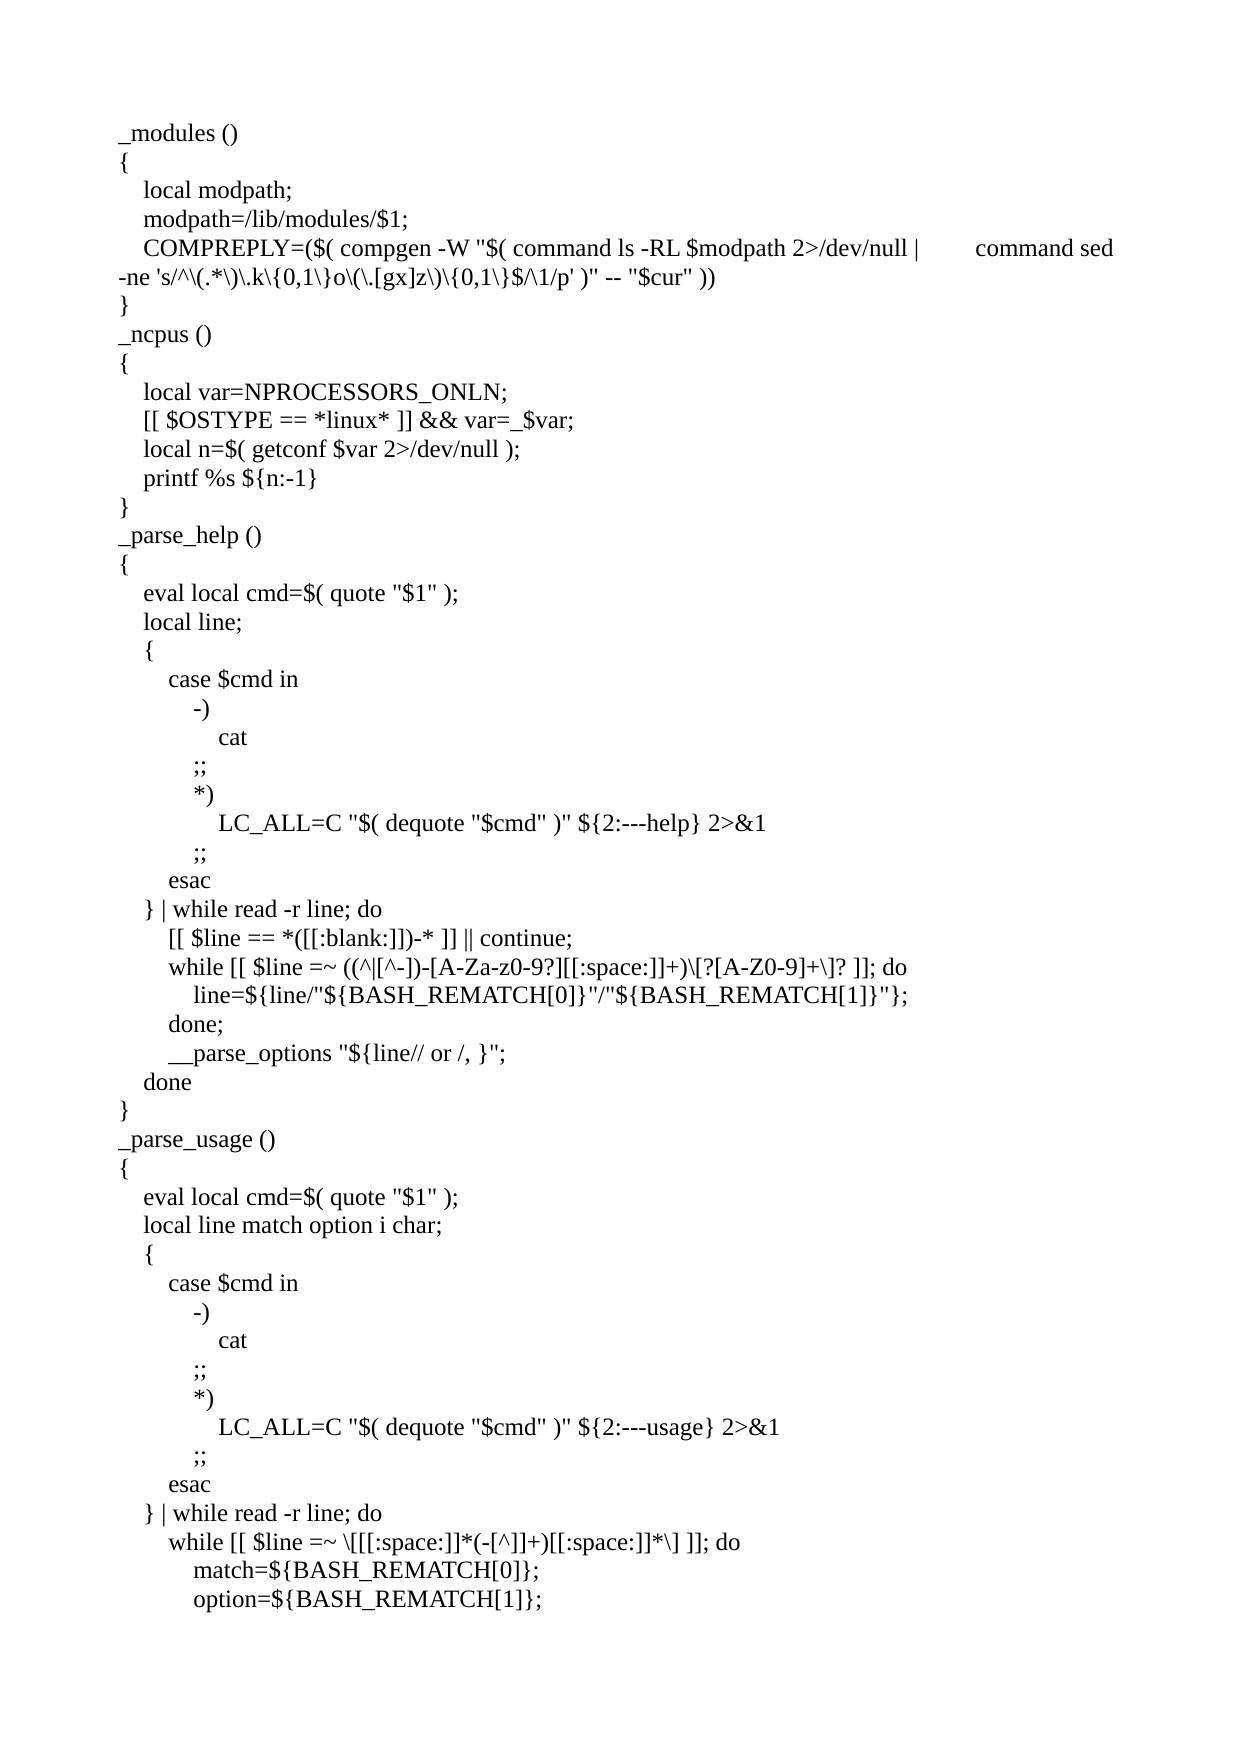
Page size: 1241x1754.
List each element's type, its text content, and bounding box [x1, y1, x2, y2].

text esac [118, 1469, 1122, 1498]
text done; [118, 1009, 1122, 1038]
text match=${BASH_REMATCH[0]}; [118, 1556, 1122, 1584]
text ;; [118, 837, 1122, 866]
text line=${line/"${BASH_REMATCH[0]}"/"${BASH_REMATCH[1]}"}; [118, 981, 1122, 1009]
text } [118, 492, 1122, 521]
text { [118, 1153, 1122, 1182]
text printf %s ${n:-1} [118, 463, 1122, 492]
text ;; [118, 1354, 1122, 1383]
text ;; [118, 1441, 1122, 1469]
text local var=NPROCESSORS_ONLN; [118, 377, 1122, 406]
text { [118, 348, 1122, 377]
text cat [118, 1326, 1122, 1354]
text LC_ALL=C "$( dequote "$cmd" )" ${2:---usage} 2>&1 [118, 1412, 1122, 1441]
text _ncpus () [118, 319, 1122, 348]
text _modules () [118, 118, 1122, 147]
text -) [118, 693, 1122, 722]
text while [[ $line =~ ((^|[^-])-[A-Za-z0-9?][[:space:]]+)\[?[A-Z0-9]+\]? ]]; do [118, 952, 1122, 981]
text cat [118, 722, 1122, 751]
text local n=$( getconf $var 2>/dev/null ); [118, 434, 1122, 463]
text [[ $OSTYPE == *linux* ]] && var=_$var; [118, 406, 1122, 434]
text _parse_usage () [118, 1124, 1122, 1153]
text LC_ALL=C "$( dequote "$cmd" )" ${2:---help} 2>&1 [118, 808, 1122, 837]
text local modpath; [118, 176, 1122, 204]
text __parse_options "${line// or /, }"; [118, 1038, 1122, 1067]
text option=${BASH_REMATCH[1]}; [118, 1584, 1122, 1613]
text done [118, 1067, 1122, 1096]
text { [118, 549, 1122, 578]
text eval local cmd=$( quote "$1" ); [118, 578, 1122, 607]
text COMPREPLY=($( compgen -W "$( command ls -RL $modpath 2>/dev/null | command sed -ne 's/^\(.*\)\.k\{0,1\}o\(\.[gx]z\)\{0,1\}$/\1/p' )" -- "$cur" )) [118, 233, 1122, 291]
text *) [118, 779, 1122, 808]
text local line match option i char; [118, 1211, 1122, 1239]
text _parse_help () [118, 521, 1122, 549]
text } | while read -r line; do [118, 894, 1122, 923]
text modpath=/lib/modules/$1; [118, 204, 1122, 233]
text esac [118, 866, 1122, 894]
text local line; [118, 607, 1122, 636]
text } [118, 291, 1122, 319]
text case $cmd in [118, 1268, 1122, 1297]
text while [[ $line =~ \[[[:space:]]*(-[^]]+)[[:space:]]*\] ]]; do [118, 1527, 1122, 1556]
text { [118, 147, 1122, 176]
text [[ $line == *([[:blank:]])-* ]] || continue; [118, 923, 1122, 952]
text case $cmd in [118, 664, 1122, 693]
text { [118, 636, 1122, 664]
text } | while read -r line; do [118, 1498, 1122, 1527]
text *) [118, 1383, 1122, 1412]
text ;; [118, 751, 1122, 779]
text -) [118, 1297, 1122, 1326]
text eval local cmd=$( quote "$1" ); [118, 1182, 1122, 1211]
text } [118, 1096, 1122, 1124]
text { [118, 1239, 1122, 1268]
